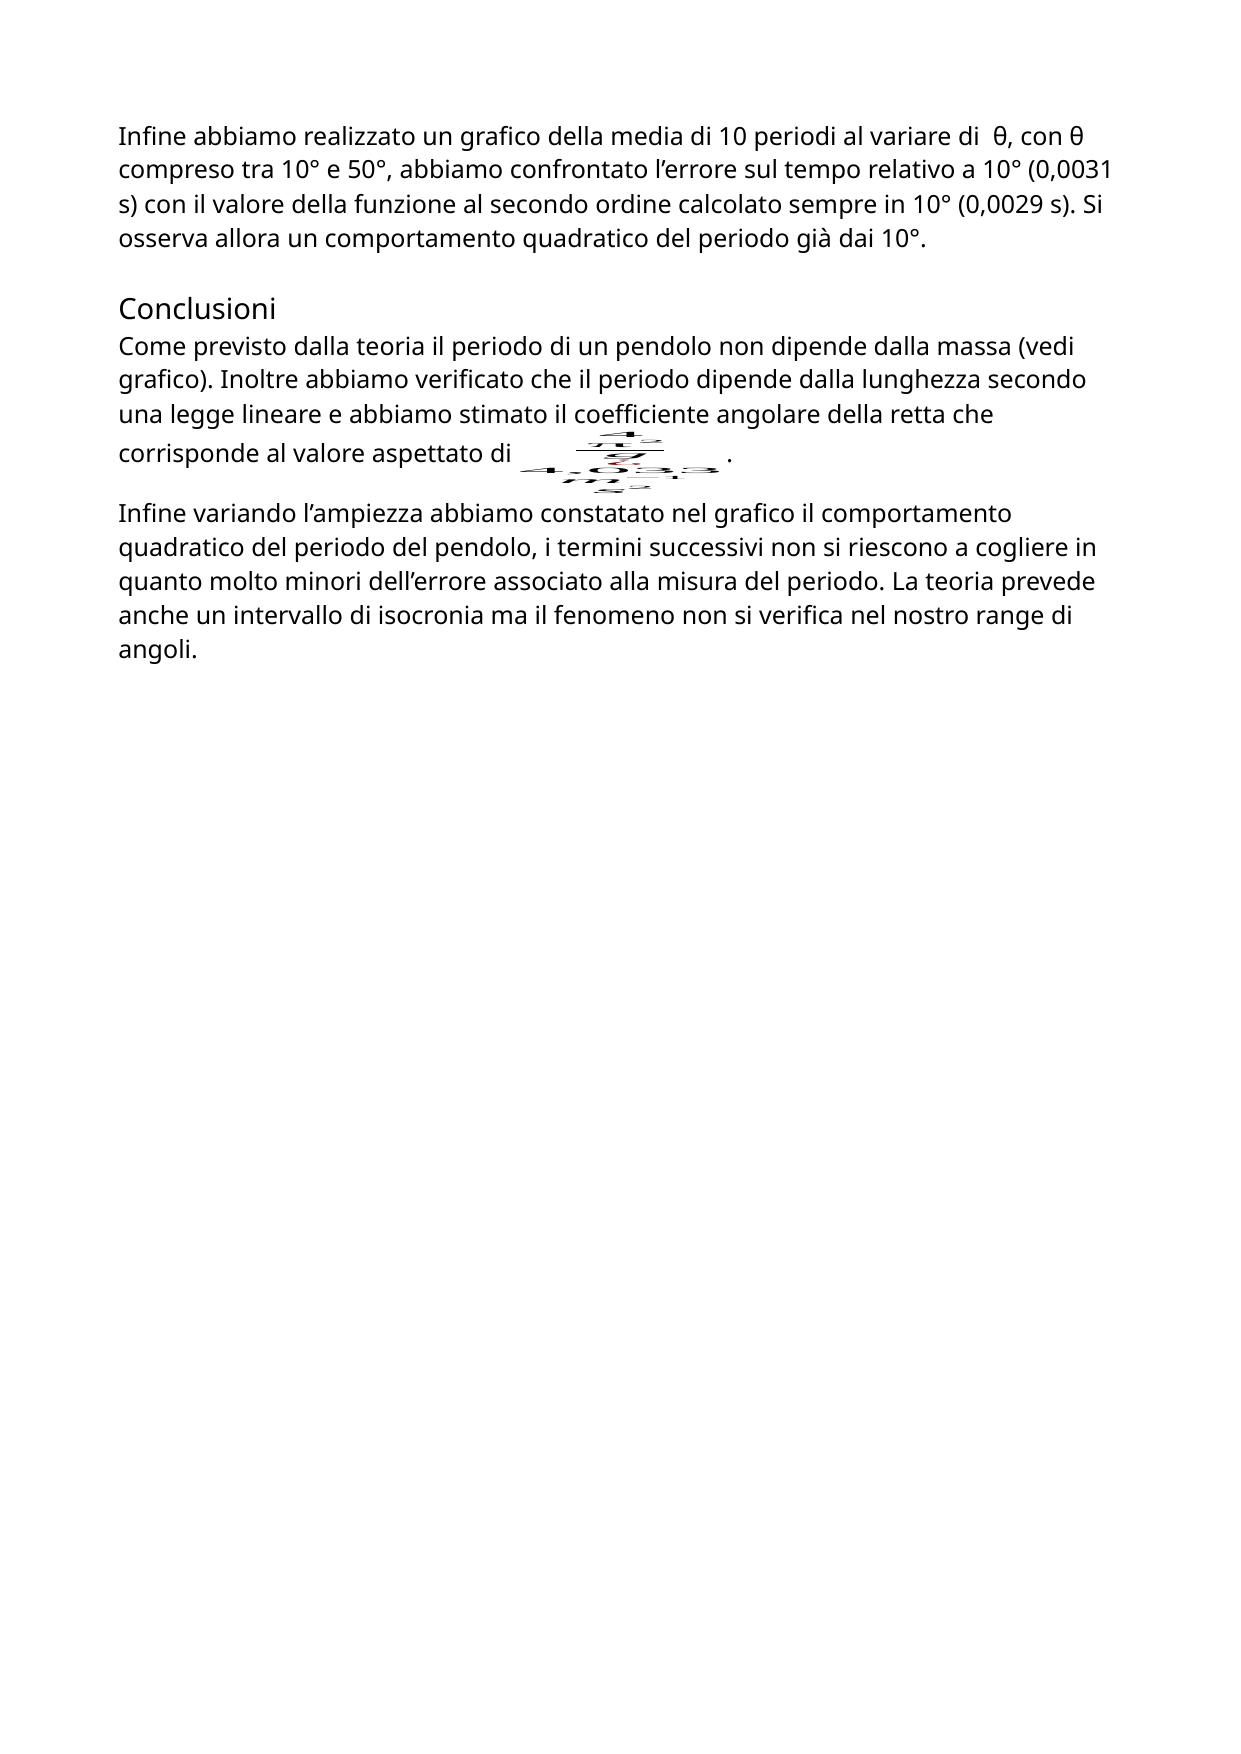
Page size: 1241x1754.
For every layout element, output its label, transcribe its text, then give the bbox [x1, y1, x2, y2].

text Conclusioni [118, 288, 1122, 328]
text Infine variando l’ampiezza abbiamo constatato nel grafico il comportamento quadratico del periodo del pendolo, i termini successivi non si riescono a cogliere in quanto molto minori dell’errore associato alla misura del periodo. La teoria prevede anche un intervallo di isocronia ma il fenomeno non si verifica nel nostro range di angoli. [118, 495, 1122, 666]
text Infine abbiamo realizzato un grafico della media di 10 periodi al variare di θ, con θ compreso tra 10° e 50°, abbiamo confrontato l’errore sul tempo relativo a 10° (0,0031 s) con il valore della funzione al secondo ordine calcolato sempre in 10° (0,0029 s). Si osserva allora un comportamento quadratico del periodo già dai 10°. [118, 118, 1122, 254]
text Come previsto dalla teoria il periodo di un pendolo non dipende dalla massa (vedi grafico). Inoltre abbiamo verificato che il periodo dipende dalla lunghezza secondo una legge lineare e abbiamo stimato il coefficiente angolare della retta che corrisponde al valore aspettato di . [118, 328, 1122, 495]
